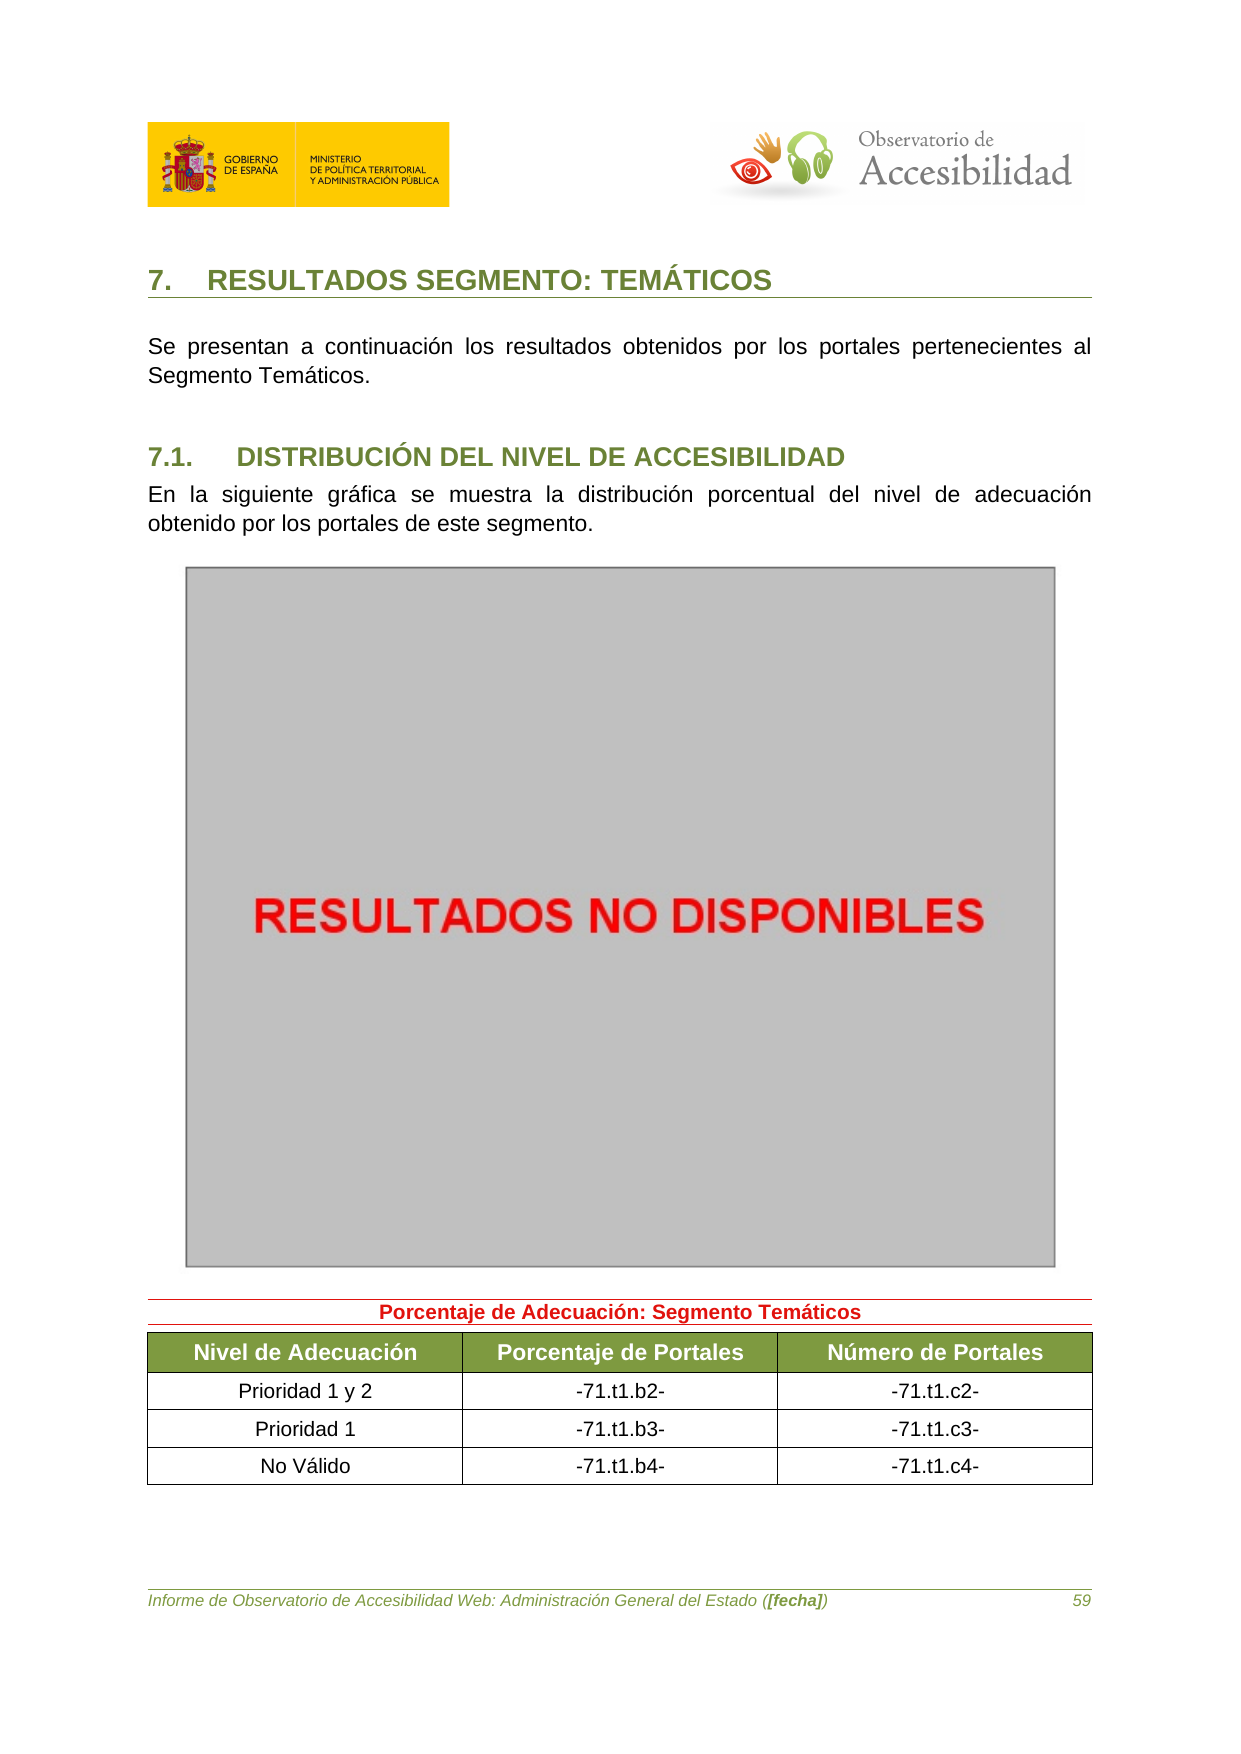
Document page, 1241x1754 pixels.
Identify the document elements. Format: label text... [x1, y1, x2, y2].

table_cell -71.t1.b3- [463, 1410, 777, 1447]
table_cell -71.t1.c4- [778, 1448, 1092, 1484]
list Distribución del nivel de accesibilidad [148, 441, 1092, 472]
table_cell -71.t1.b2- [463, 1373, 777, 1409]
table_header Nivel de Adecuación [148, 1333, 462, 1372]
list Resultados Segmento: Temáticos [148, 263, 1092, 297]
table_header Porcentaje de Portales [463, 1333, 777, 1372]
table_header Número de Portales [778, 1333, 1092, 1372]
table_cell No Válido [148, 1448, 462, 1484]
table_cell Prioridad 1 [148, 1410, 462, 1447]
text Se presentan a continuación los resultados obtenidos por los portales pertenecientes al Segmento Temáticos. [148, 333, 1092, 388]
table_cell Prioridad 1 y 2 [148, 1373, 462, 1409]
table_cell -71.t1.b4- [463, 1448, 777, 1484]
table_cell -71.t1.c2- [778, 1373, 1092, 1409]
text En la siguiente gráfica se muestra la distribución porcentual del nivel de adecuación obtenido por los portales de este segmento. [148, 481, 1092, 537]
table_cell -71.t1.c3- [778, 1410, 1092, 1447]
text Porcentaje de Adecuación: Segmento Temáticos [148, 1300, 1092, 1324]
